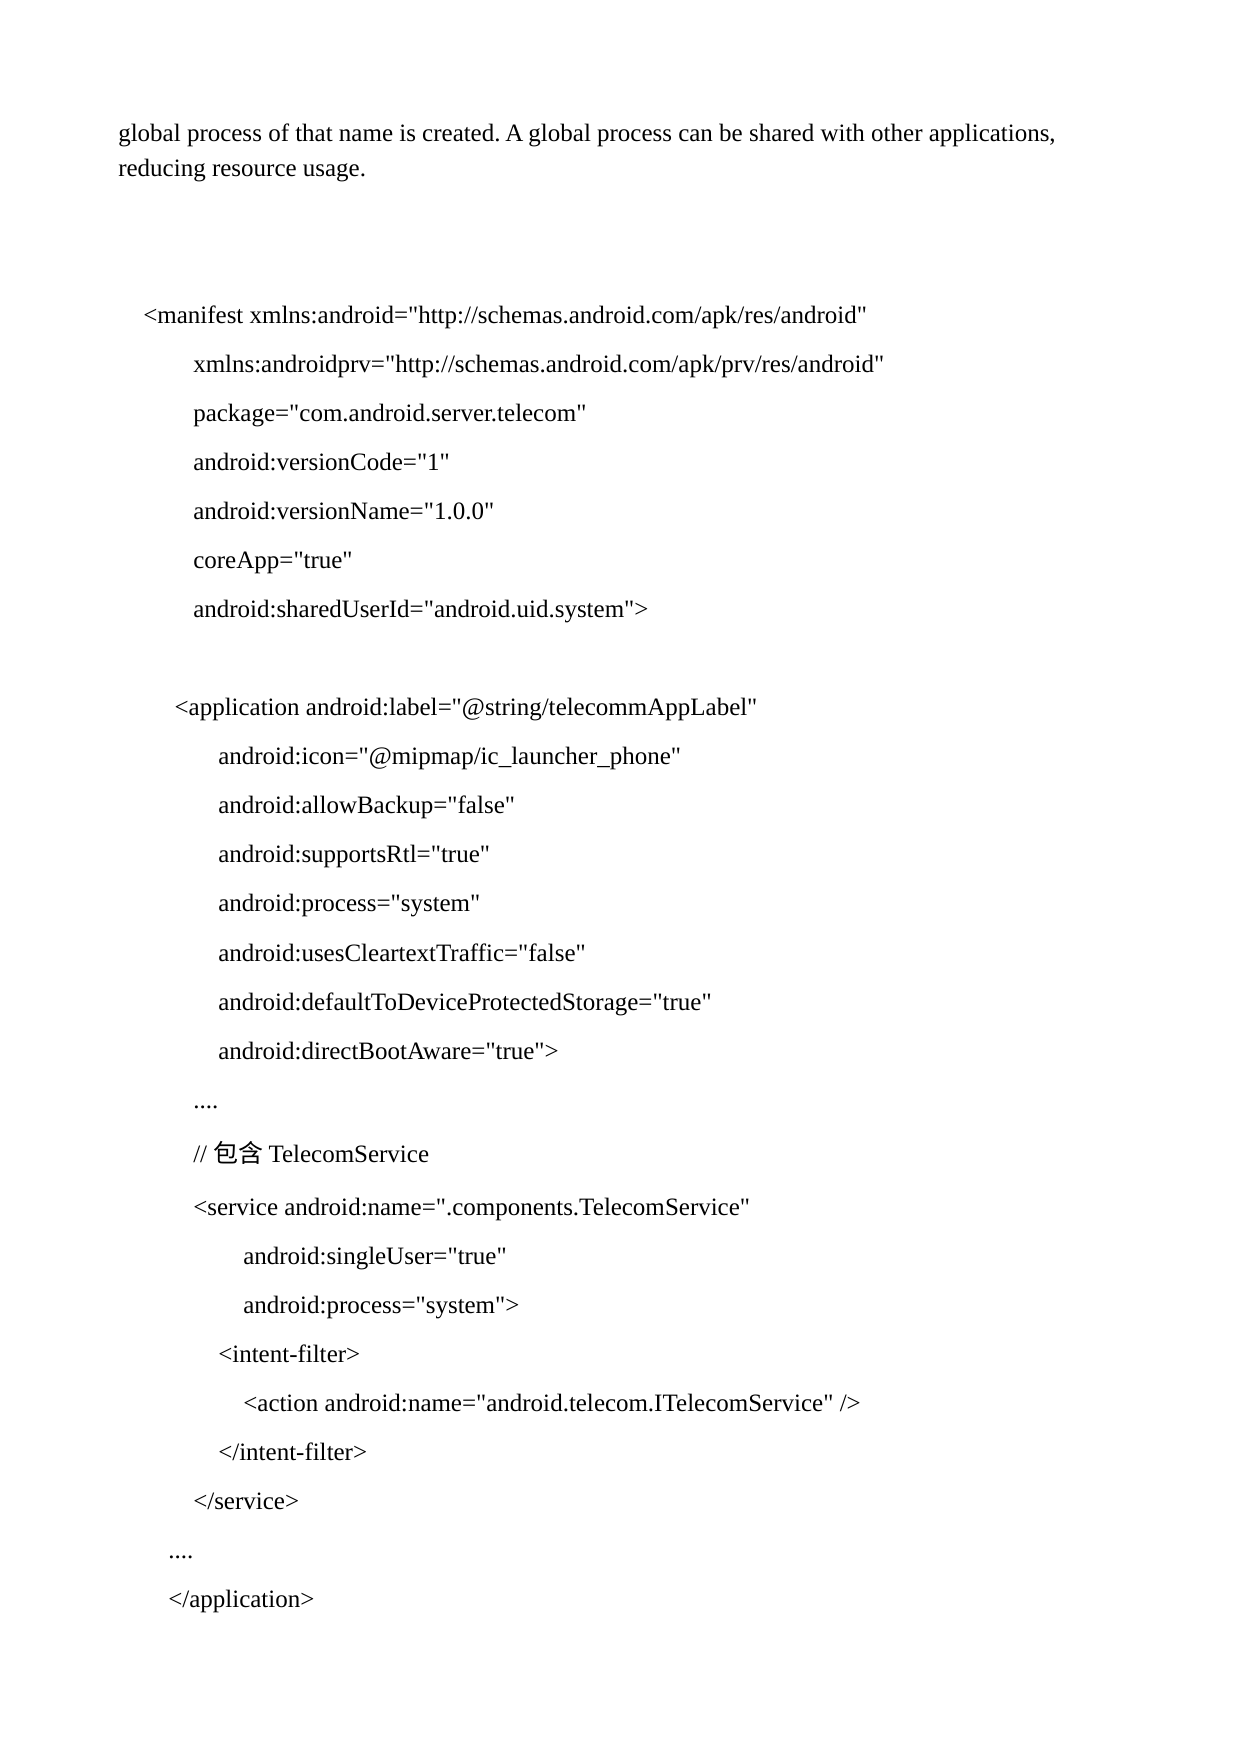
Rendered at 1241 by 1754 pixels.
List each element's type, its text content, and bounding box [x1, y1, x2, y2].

text .... [118, 1085, 1122, 1113]
text .... [118, 1535, 1122, 1564]
text android:icon="@mipmap/ic_launcher_phone" [118, 741, 1122, 770]
text global process of that name is created. A global process can be shared with other applications, reducing resource usage. [118, 118, 1122, 181]
text xmlns:androidprv="http://schemas.android.com/apk/prv/res/android" [118, 349, 1122, 378]
text <manifest xmlns:android="http://schemas.android.com/apk/res/android" [118, 300, 1122, 328]
text coreApp="true" [118, 545, 1122, 574]
text <application android:label="@string/telecommAppLabel" [118, 692, 1122, 721]
text android:directBootAware="true"> [118, 1036, 1122, 1064]
text </service> [118, 1486, 1122, 1515]
text <action android:name="android.telecom.ITelecomService" /> [118, 1388, 1122, 1417]
text android:singleUser="true" [118, 1241, 1122, 1270]
text android:usesCleartextTraffic="false" [118, 938, 1122, 966]
text <intent-filter> [118, 1339, 1122, 1368]
text <service android:name=".components.TelecomService" [118, 1192, 1122, 1221]
text android:versionCode="1" [118, 447, 1122, 476]
text package="com.android.server.telecom" [118, 398, 1122, 427]
text </intent-filter> [118, 1437, 1122, 1466]
text android:sharedUserId="android.uid.system"> [118, 594, 1122, 623]
text android:process="system"> [118, 1290, 1122, 1319]
text </application> [118, 1584, 1122, 1613]
text android:process="system" [118, 888, 1122, 917]
text android:defaultToDeviceProtectedStorage="true" [118, 987, 1122, 1015]
text android:supportsRtl="true" [118, 839, 1122, 868]
text // 包含TelecomService [118, 1134, 1122, 1170]
text android:versionName="1.0.0" [118, 496, 1122, 525]
text android:allowBackup="false" [118, 790, 1122, 819]
